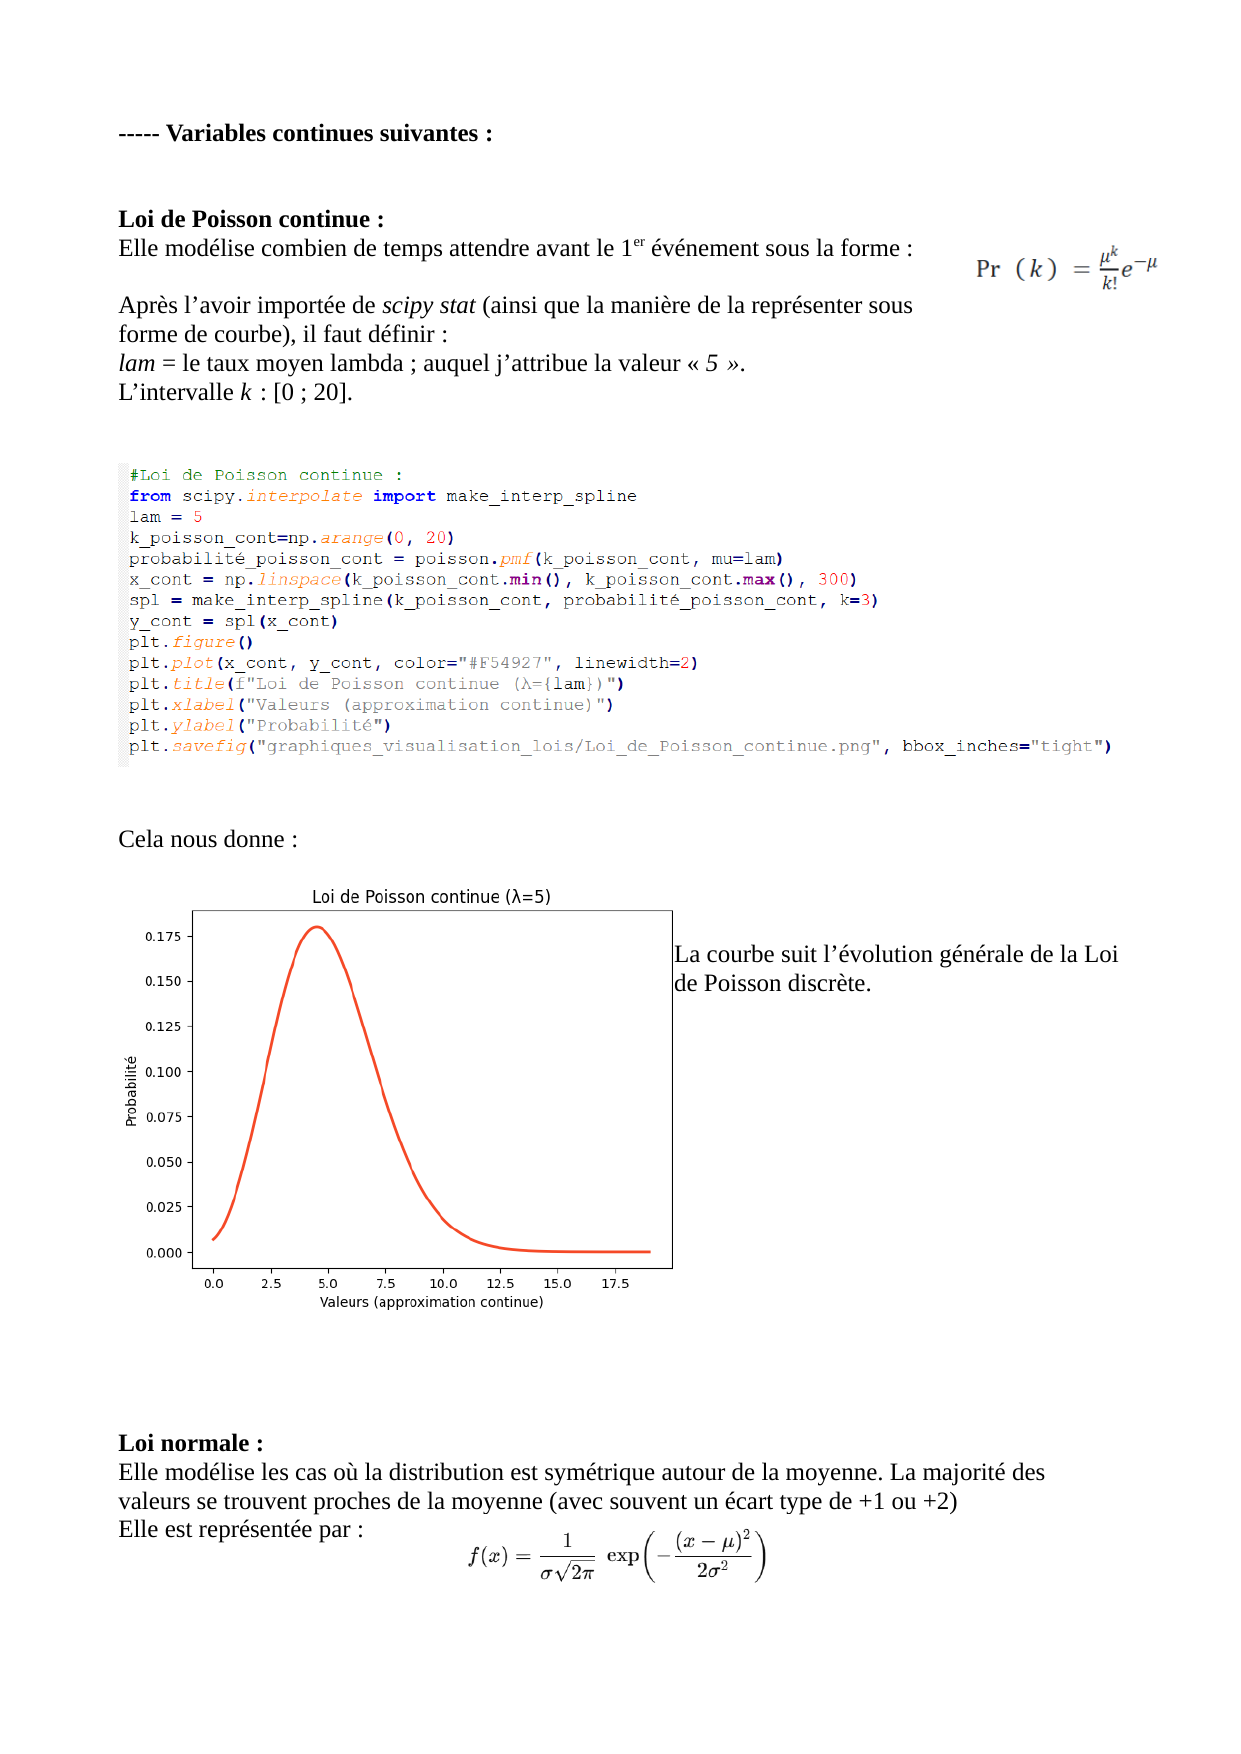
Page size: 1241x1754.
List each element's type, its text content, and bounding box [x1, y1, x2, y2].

text Loi de Poisson continue : [118, 204, 1122, 233]
text Elle modélise combien de temps attendre avant le 1er événement sous la forme : Après l’avoir importée de scipy stat (ainsi que la manière de la représenter sous forme de courbe), il faut définir : [118, 233, 1122, 348]
text ----- Variables continues suivantes : [118, 118, 1122, 147]
picture [446, 1514, 794, 1599]
text Elle modélise les cas où la distribution est symétrique autour de la moyenne. La majorité des valeurs se trouvent proches de la moyenne (avec souvent un écart type de +1 ou +2) [118, 1457, 1122, 1514]
text La courbe suit l’évolution générale de la Loi de Poisson discrète. Loi normale : [118, 939, 1122, 1457]
picture [118, 463, 1123, 767]
picture [119, 882, 674, 1315]
text lam = le taux moyen lambda ; auquel j’attribue la valeur « 5 ». [118, 348, 1122, 377]
picture [947, 233, 1194, 306]
text L’intervalle k : [0 ; 20]. [118, 377, 1122, 406]
text Cela nous donne : [118, 824, 1122, 939]
text Elle est représentée par : [118, 1514, 446, 1543]
text [794, 1514, 1122, 1543]
